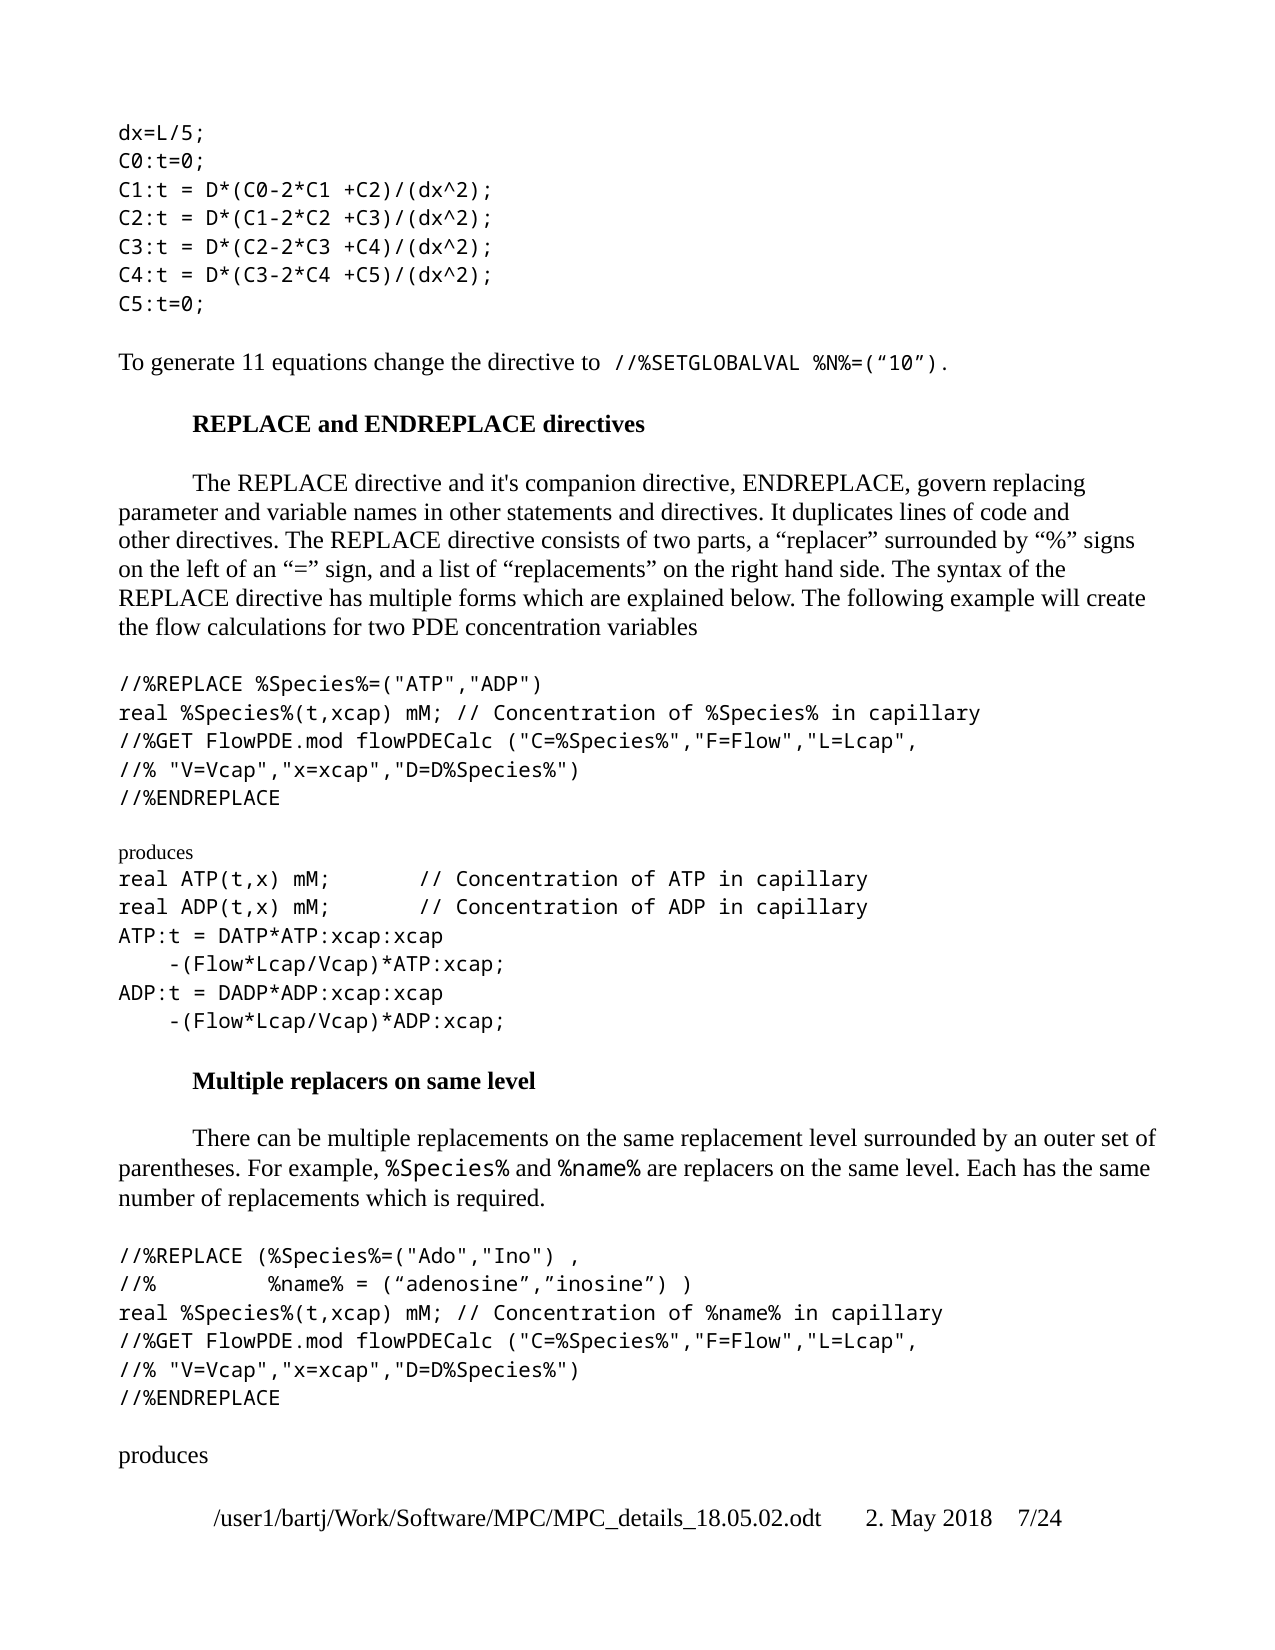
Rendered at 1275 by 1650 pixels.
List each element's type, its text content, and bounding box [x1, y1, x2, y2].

text To generate 11 equations change the directive to //%SETGLOBALVAL %N%=(“10”). [118, 346, 1157, 377]
text //%GET FlowPDE.mod flowPDECalc ("C=%Species%","F=Flow","L=Lcap", [118, 726, 1157, 755]
text //%ENDREPLACE [118, 1383, 1157, 1412]
text -(Flow*Lcap/Vcap)*ADP:xcap; [118, 1006, 1157, 1035]
text //%REPLACE %Species%=("ATP","ADP") [118, 669, 1157, 698]
text //% "V=Vcap","x=xcap","D=D%Species%") [118, 755, 1157, 783]
text real ADP(t,x) mM; // Concentration of ADP in capillary [118, 892, 1157, 921]
text //% %name% = (“adenosine”,”inosine”) ) [118, 1269, 1157, 1298]
text There can be multiple replacements on the same replacement level surrounded by an outer set of parentheses. For example, %Species% and %name% are replacers on the same level. Each has the same number of replacements which is required. [118, 1123, 1157, 1212]
text produces [118, 1440, 1157, 1469]
text C5:t=0; [118, 289, 1157, 317]
text -(Flow*Lcap/Vcap)*ATP:xcap; [118, 949, 1157, 978]
text ATP:t = DATP*ATP:xcap:xcap [118, 921, 1157, 949]
text //%ENDREPLACE [118, 783, 1157, 812]
text C2:t = D*(C1-2*C2 +C3)/(dx^2); [118, 203, 1157, 232]
text //% "V=Vcap","x=xcap","D=D%Species%") [118, 1355, 1157, 1383]
text other directives. The REPLACE directive consists of two parts, a “replacer” surrounded by “%” signs on the left of an “=” sign, and a list of “replacements” on the right hand side. The syntax of the REPLACE directive has multiple forms which are explained below. The following example will create the flow calculations for two PDE concentration variables [118, 526, 1157, 641]
text dx=L/5; [118, 118, 1157, 147]
text //%GET FlowPDE.mod flowPDECalc ("C=%Species%","F=Flow","L=Lcap", [118, 1326, 1157, 1355]
text C0:t=0; [118, 147, 1157, 175]
text real %Species%(t,xcap) mM; // Concentration of %name% in capillary [118, 1298, 1157, 1326]
text The REPLACE directive and it's companion directive, ENDREPLACE, govern replacing parameter and variable names in other statements and directives. It duplicates lines of code and [118, 468, 1157, 526]
text C3:t = D*(C2-2*C3 +C4)/(dx^2); [118, 232, 1157, 260]
text REPLACE and ENDREPLACE directives [118, 408, 1157, 439]
text real %Species%(t,xcap) mM; // Concentration of %Species% in capillary [118, 698, 1157, 726]
text C1:t = D*(C0-2*C1 +C2)/(dx^2); [118, 175, 1157, 203]
text Multiple replacers on same level [118, 1066, 1157, 1095]
text ADP:t = DADP*ADP:xcap:xcap [118, 978, 1157, 1006]
text C4:t = D*(C3-2*C4 +C5)/(dx^2); [118, 260, 1157, 289]
text //%REPLACE (%Species%=("Ado","Ino") , [118, 1241, 1157, 1269]
text produces [118, 840, 1157, 864]
text real ATP(t,x) mM; // Concentration of ATP in capillary [118, 864, 1157, 892]
